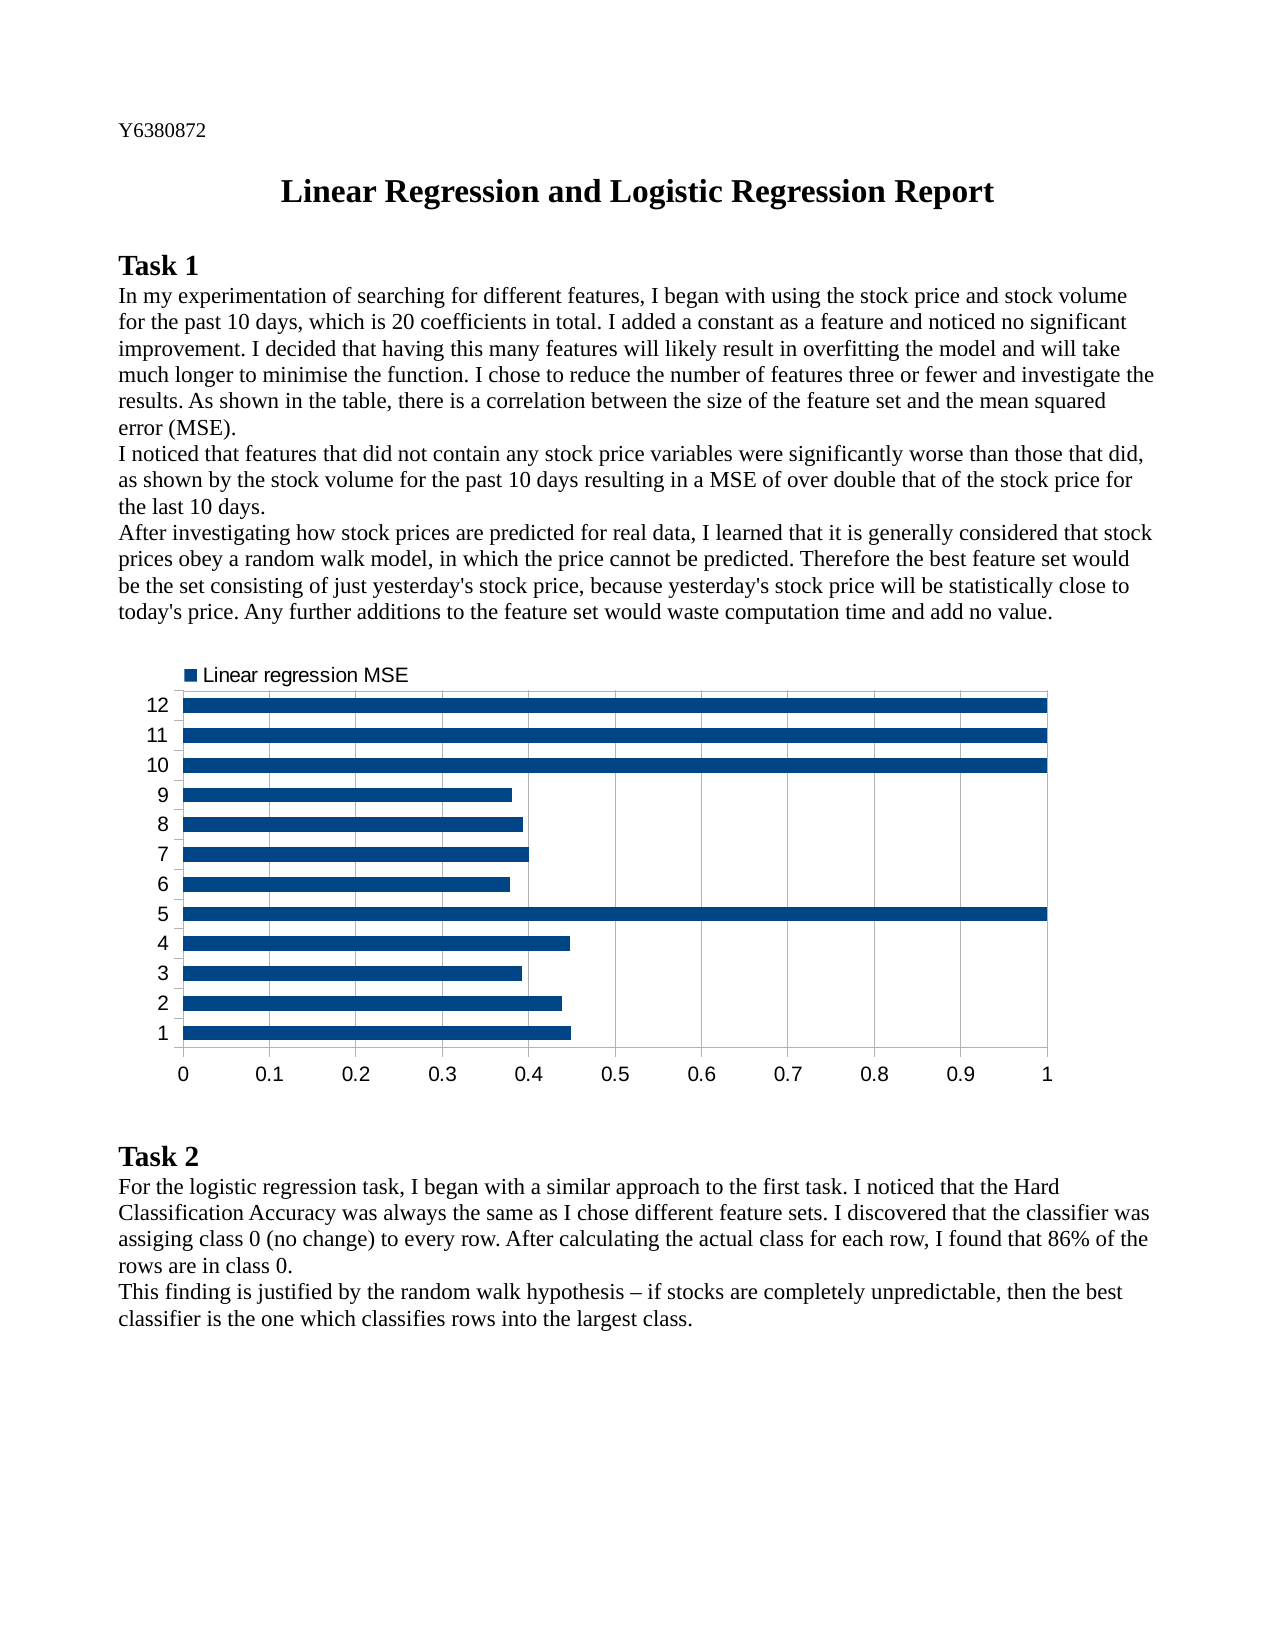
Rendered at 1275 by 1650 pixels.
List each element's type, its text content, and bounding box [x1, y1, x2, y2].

text This finding is justified by the random walk hypothesis – if stocks are completely unpredictable, then the best classifier is the one which classifies rows into the largest class. [118, 1278, 1157, 1331]
text Linear Regression and Logistic Regression Report [118, 172, 1157, 210]
text I noticed that features that did not contain any stock price variables were significantly worse than those that did, as shown by the stock volume for the past 10 days resulting in a MSE of over double that of the stock price for the last 10 days. [118, 440, 1157, 519]
text Task 2 [118, 1139, 1157, 1173]
text For the logistic regression task, I began with a similar approach to the first task. I noticed that the Hard Classification Accuracy was always the same as I chose different feature sets. I discovered that the classifier was assiging class 0 (no change) to every row. After calculating the actual class for each row, I found that 86% of the rows are in class 0. [118, 1173, 1157, 1278]
text In my experimentation of searching for different features, I began with using the stock price and stock volume for the past 10 days, which is 20 coefficients in total. I added a constant as a feature and noticed no significant improvement. I decided that having this many features will likely result in overfitting the model and will take much longer to minimise the function. I chose to reduce the number of features three or fewer and investigate the results. As shown in the table, there is a correlation between the size of the feature set and the mean squared error (MSE). [118, 282, 1157, 440]
text Task 1 [118, 248, 1157, 282]
text After investigating how stock prices are predicted for real data, I learned that it is generally considered that stock prices obey a random walk model, in which the price cannot be predicted. Therefore the best feature set would be the set consisting of just yesterday's stock price, because yesterday's stock price will be statistically close to today's price. Any further additions to the feature set would waste computation time and add no value. [118, 519, 1157, 624]
